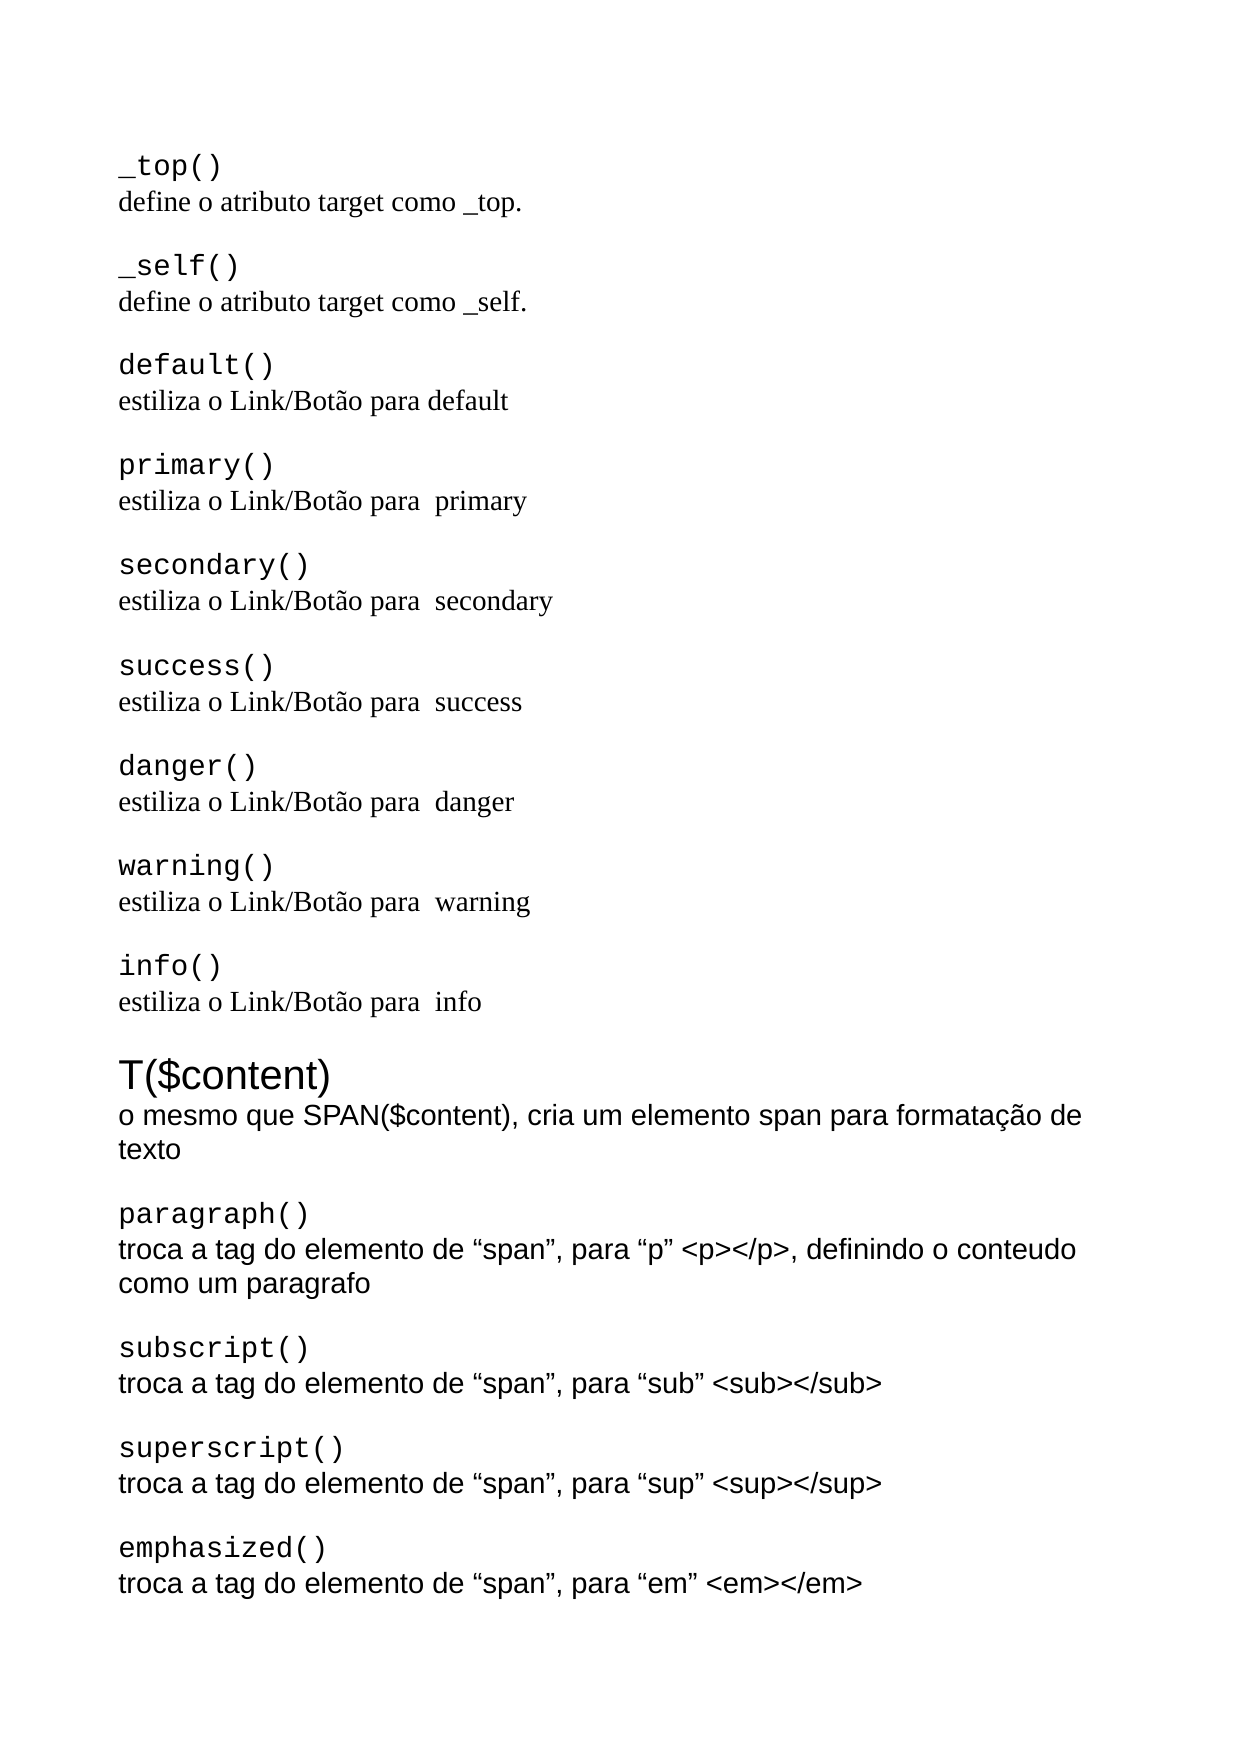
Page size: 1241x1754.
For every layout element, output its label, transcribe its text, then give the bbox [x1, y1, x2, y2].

text estiliza o Link/Botão para secondary [118, 583, 1122, 617]
text troca a tag do elemento de “span”, para “sup” <sup></sup> [118, 1466, 1122, 1499]
text subscript() [118, 1333, 1122, 1366]
text danger() [118, 751, 1122, 784]
text define o atributo target como _self. [118, 284, 1122, 317]
text paragraph() [118, 1199, 1122, 1232]
text estiliza o Link/Botão para primary [118, 483, 1122, 517]
text _top() [118, 151, 1122, 184]
text estiliza o Link/Botão para warning [118, 884, 1122, 917]
text define o atributo target como _top. [118, 184, 1122, 218]
text info() [118, 951, 1122, 984]
text estiliza o Link/Botão para success [118, 684, 1122, 717]
text estiliza o Link/Botão para info [118, 984, 1122, 1017]
text estiliza o Link/Botão para default [118, 383, 1122, 417]
text troca a tag do elemento de “span”, para “p” <p></p>, definindo o conteudo como um paragrafo [118, 1232, 1122, 1299]
text primary() [118, 450, 1122, 483]
text troca a tag do elemento de “span”, para “sub” <sub></sub> [118, 1366, 1122, 1399]
text superscript() [118, 1433, 1122, 1466]
text success() [118, 651, 1122, 684]
text o mesmo que SPAN($content), cria um elemento span para formatação de texto [118, 1098, 1122, 1166]
text _self() [118, 251, 1122, 284]
text default() [118, 350, 1122, 383]
text troca a tag do elemento de “span”, para “em” <em></em> [118, 1566, 1122, 1599]
text emphasized() [118, 1533, 1122, 1566]
text T($content) [118, 1051, 1122, 1098]
text warning() [118, 851, 1122, 884]
text secondary() [118, 551, 1122, 583]
text estiliza o Link/Botão para danger [118, 784, 1122, 817]
